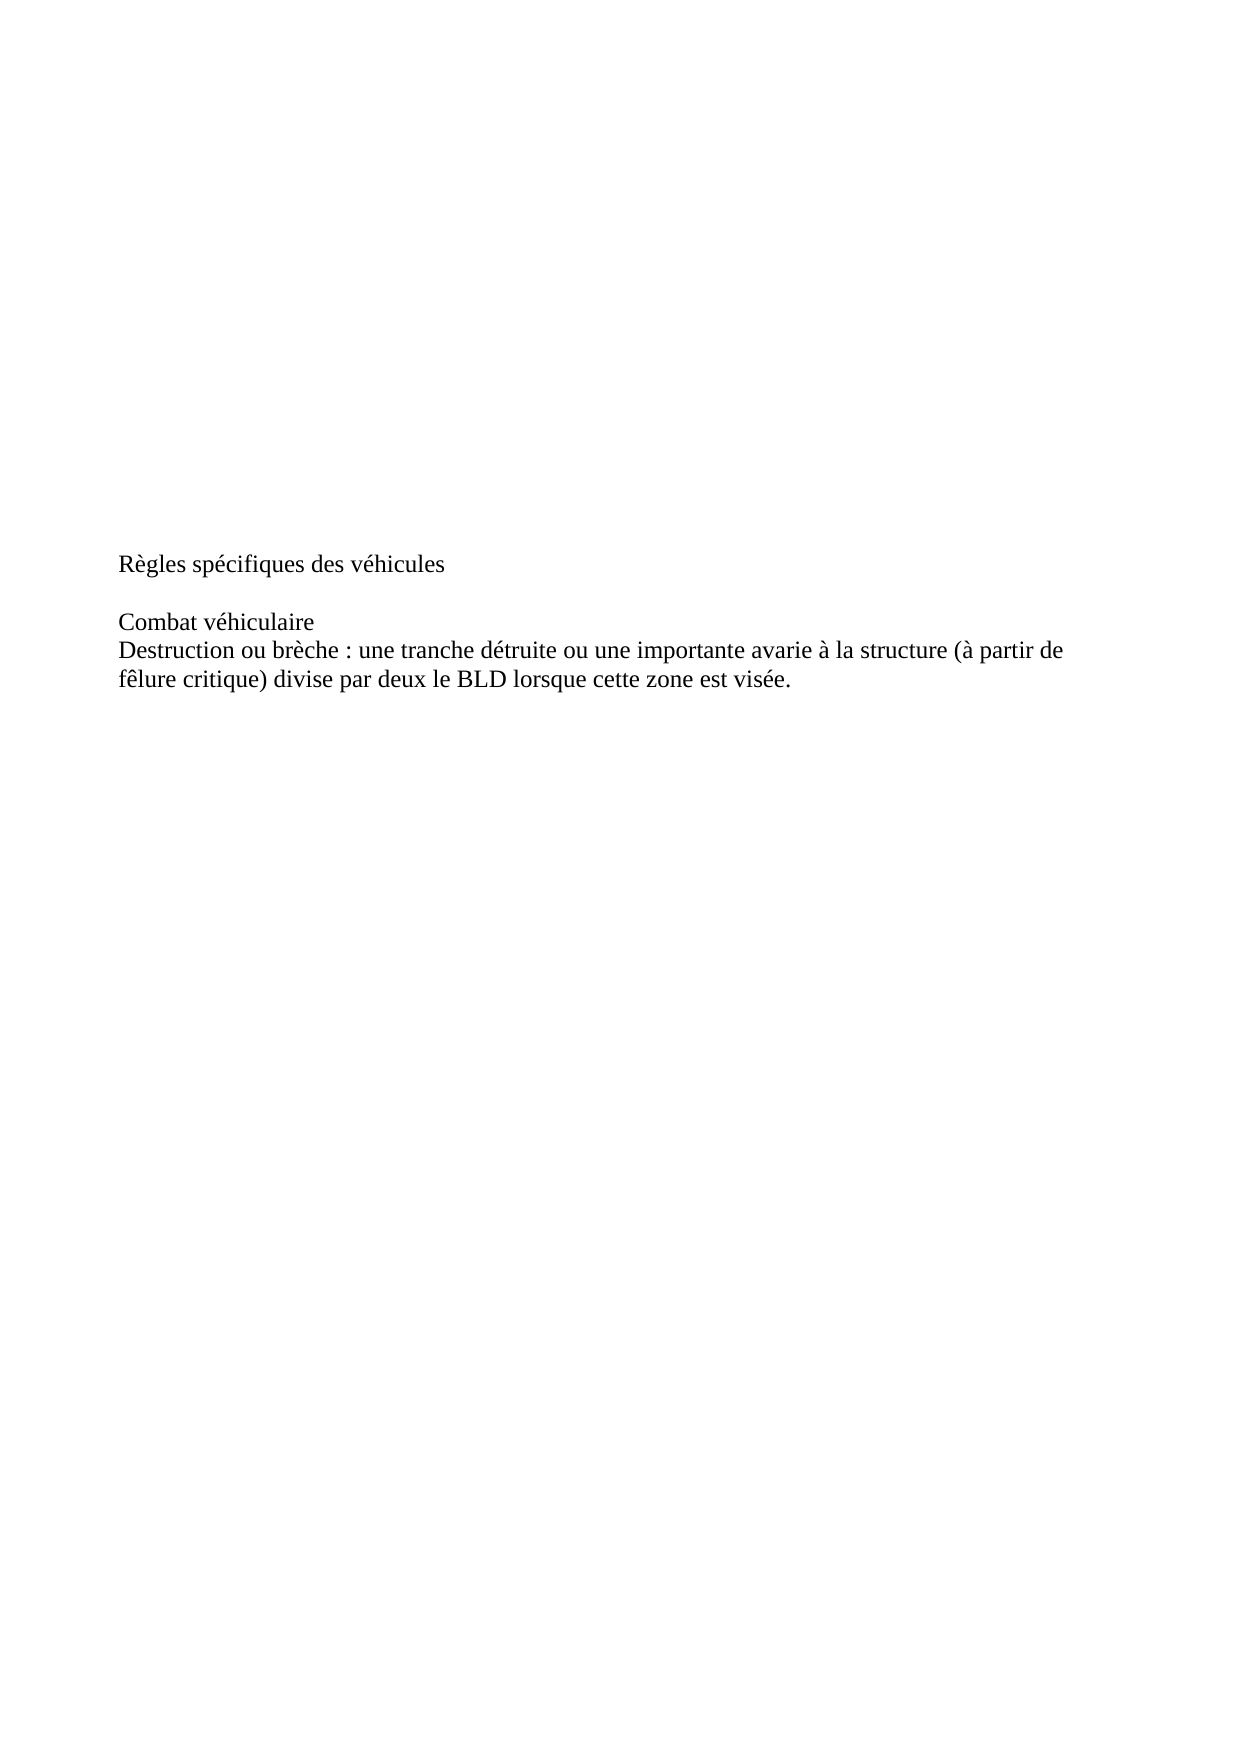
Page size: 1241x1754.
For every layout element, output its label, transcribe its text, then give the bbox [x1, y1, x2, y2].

text Destruction ou brèche : une tranche détruite ou une importante avarie à la structure (à partir de fêlure critique) divise par deux le BLD lorsque cette zone est visée. [118, 636, 1122, 693]
text Règles spécifiques des véhicules [118, 549, 1122, 578]
text Combat véhiculaire [118, 607, 1122, 636]
